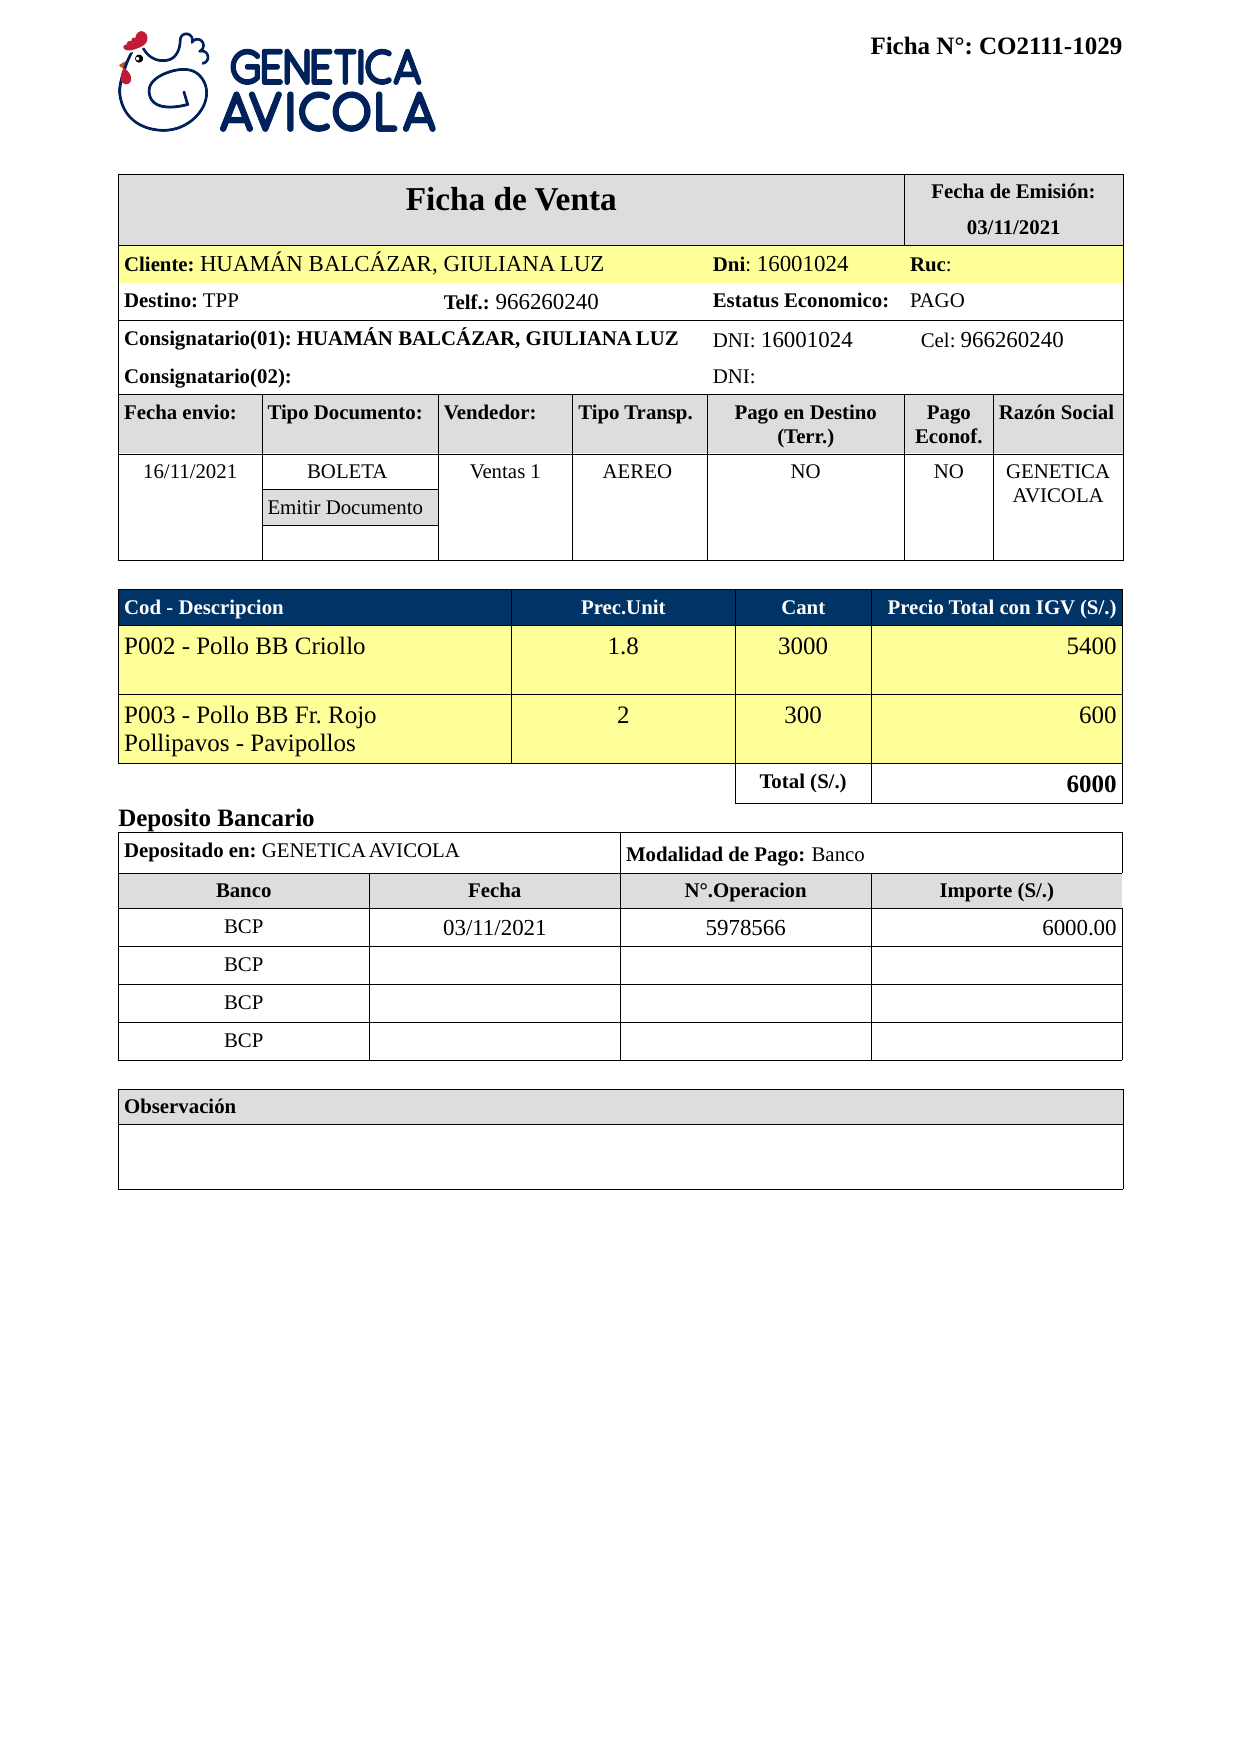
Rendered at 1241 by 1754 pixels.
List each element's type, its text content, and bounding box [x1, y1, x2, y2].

table_cell 16/11/2021 [119, 455, 262, 560]
table_cell GENETICA AVICOLA [994, 455, 1123, 560]
table_header Fecha de Emisión: [905, 175, 1123, 209]
table_cell DNI: [707, 358, 1123, 394]
table_cell AEREO [573, 455, 707, 560]
table_cell 5978566 [621, 909, 871, 946]
table_cell Emitir Documento [263, 490, 438, 525]
table_cell [118, 764, 511, 803]
table_cell BCP [119, 985, 369, 1022]
table_cell 300 [736, 695, 871, 763]
table_cell [370, 985, 620, 1022]
table_header Prec.Unit [512, 590, 735, 625]
table_cell P003 - Pollo BB Fr. Rojo Pollipavos - Pavipollos [119, 695, 511, 763]
table_cell 1.8 [512, 626, 735, 694]
table_cell 600 [872, 695, 1122, 763]
table_header Precio Total con IGV (S/.) [872, 590, 1122, 625]
table_header Cod - Descripcion [119, 590, 511, 625]
table_cell BOLETA [263, 455, 438, 489]
table_cell Banco [119, 874, 369, 908]
table_cell Telf.: 966260240 [438, 283, 707, 320]
table_cell Total (S/.) [736, 764, 871, 803]
table_cell PAGO [904, 283, 1123, 320]
table_cell [621, 985, 871, 1022]
table_cell [872, 985, 1122, 1022]
table_cell 3000 [736, 626, 871, 694]
table_cell [872, 947, 1122, 984]
text Deposito Bancario [118, 803, 1122, 832]
table_cell Consignatario(02): [119, 358, 707, 394]
table_cell Fecha [370, 874, 620, 908]
table_cell Razón Social [994, 395, 1123, 453]
picture [118, 31, 436, 132]
table_cell 03/11/2021 [905, 209, 1123, 245]
table_cell NO [905, 455, 993, 560]
table_cell BCP [119, 1023, 369, 1060]
table_cell Estatus Economico: [707, 283, 904, 320]
table_cell BCP [119, 947, 369, 984]
table_cell 2 [512, 695, 735, 763]
table_header Ficha de Venta [119, 175, 904, 245]
table_cell Consignatario(01): HUAMÁN BALCÁZAR, GIULIANA LUZ [119, 321, 707, 358]
table_cell Tipo Transp. [573, 395, 707, 453]
table_cell Tipo Documento: [263, 395, 438, 453]
table_cell [621, 947, 871, 984]
table_cell Ventas 1 [439, 455, 572, 560]
table_cell Pago en Destino (Terr.) [708, 395, 904, 453]
table_cell Cel: 966260240 [915, 321, 1123, 358]
table_cell 5400 [872, 626, 1122, 694]
table_cell 6000.00 [872, 909, 1122, 946]
table_cell 6000 [872, 764, 1122, 803]
table_cell Pago Econof. [905, 395, 993, 453]
table_cell Fecha envio: [119, 395, 262, 453]
table_cell [370, 1023, 620, 1060]
table_header Cant [736, 590, 871, 625]
table_cell [119, 1125, 1123, 1189]
table_cell [511, 764, 735, 803]
table_header Modalidad de Pago: Banco [621, 833, 1122, 872]
table_cell BCP [119, 909, 369, 946]
table_cell Destino: TPP [119, 283, 438, 320]
table_cell Cliente: HUAMÁN BALCÁZAR, GIULIANA LUZ [119, 246, 707, 283]
table_cell 03/11/2021 [370, 909, 620, 946]
table_cell Vendedor: [439, 395, 572, 453]
table_cell N°.Operacion [621, 874, 871, 908]
table_cell Ruc: [904, 246, 1123, 283]
table_cell Dni: 16001024 [707, 246, 904, 283]
table_cell NO [708, 455, 904, 560]
table_cell DNI: 16001024 [707, 321, 915, 358]
table_cell P002 - Pollo BB Criollo [119, 626, 511, 694]
table_header Observación [119, 1090, 1123, 1124]
table_cell [263, 526, 438, 560]
table_cell [370, 947, 620, 984]
table_cell Importe (S/.) [872, 874, 1122, 908]
table_cell [872, 1023, 1122, 1060]
table_header Depositado en: GENETICA AVICOLA [119, 833, 620, 872]
table_cell [621, 1023, 871, 1060]
